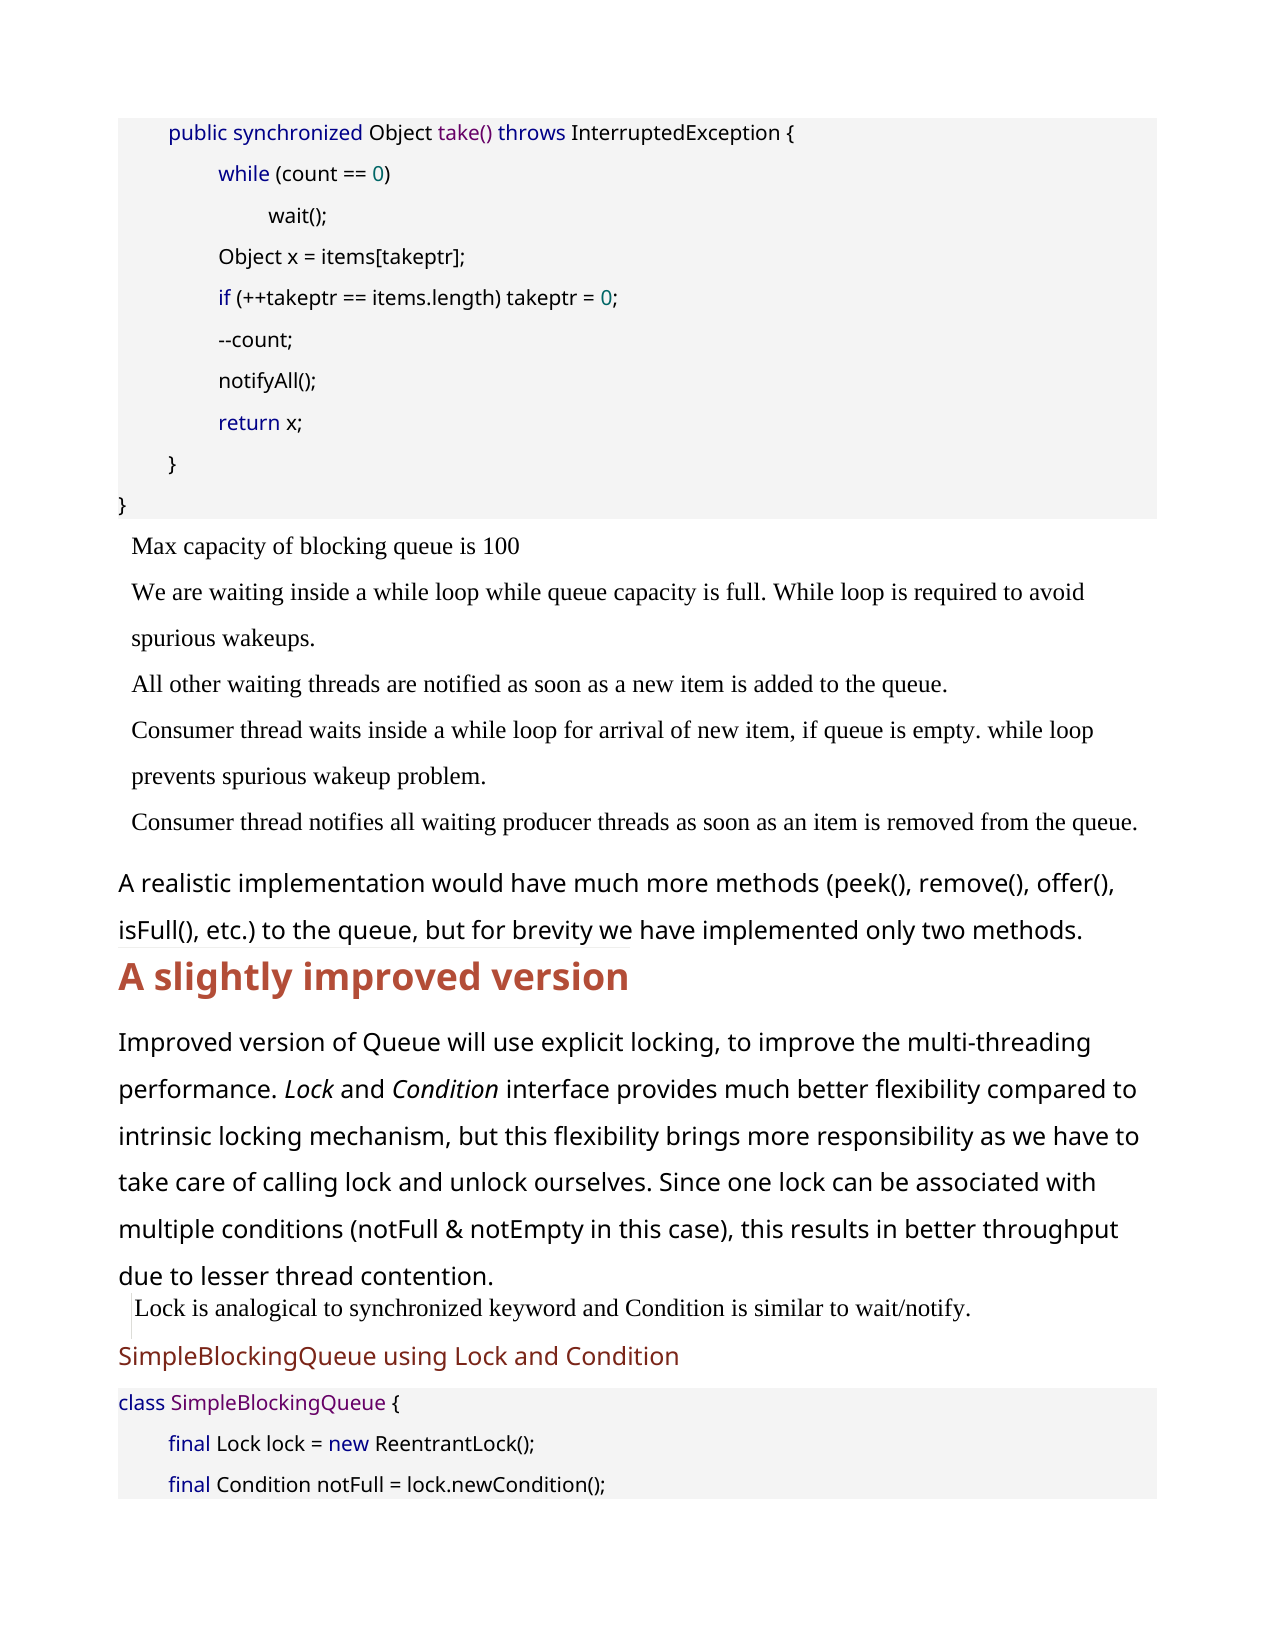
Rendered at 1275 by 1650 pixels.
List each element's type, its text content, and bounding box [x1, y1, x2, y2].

table_header Max capacity of blocking queue is 100 [131, 531, 1157, 577]
text final Lock lock = new ReentrantLock(); [118, 1429, 1157, 1458]
table_cell We are waiting inside a while loop while queue capacity is full. While loop is required to avoid spurious wakeups. [131, 578, 1157, 669]
text public synchronized Object take() throws InterruptedException { [118, 118, 1157, 147]
text if (++takeptr == items.length) takeptr = 0; [118, 283, 1157, 312]
table_header Lock is analogical to synchronized keyword and Condition is similar to wait/notify. [132, 1293, 974, 1339]
text while (count == 0) [118, 159, 1157, 188]
text Object x = items[takeptr]; [118, 242, 1157, 271]
text final Condition notFull = lock.newCondition(); [118, 1471, 1157, 1499]
text } [118, 490, 1157, 519]
table_cell [118, 578, 131, 669]
table_cell Consumer thread waits inside a while loop for arrival of new item, if queue is empty. while loop prevents spurious wakeup problem. [131, 715, 1157, 807]
table_cell [118, 807, 131, 853]
text notifyAll(); [118, 366, 1157, 395]
text return x; [118, 408, 1157, 436]
subtitle A slightly improved version [118, 947, 1157, 1001]
text --count; [118, 325, 1157, 353]
table_cell Consumer thread notifies all waiting producer threads as soon as an item is removed from the queue. [131, 807, 1157, 853]
text } [118, 449, 1157, 477]
table_header [118, 1293, 131, 1339]
text SimpleBlockingQueue using Lock and Condition [118, 1339, 1157, 1373]
table_cell All other waiting threads are notified as soon as a new item is added to the queue. [131, 669, 1157, 715]
text class SimpleBlockingQueue { [118, 1388, 1157, 1417]
table_header [118, 531, 131, 577]
text A realistic implementation would have much more methods (peek(), remove(), offer(), isFull(), etc.) to the queue, but for brevity we have implemented only two methods. [118, 853, 1157, 947]
text wait(); [118, 201, 1157, 229]
table_cell [118, 715, 131, 807]
table_cell [118, 669, 131, 715]
text Improved version of Queue will use explicit locking, to improve the multi-threading performance. Lock and Condition interface provides much better flexibility compared to intrinsic locking mechanism, but this flexibility brings more responsibility as we have to take care of calling lock and unlock ourselves. Since one lock can be associated with multiple conditions (notFull & notEmpty in this case), this results in better throughput due to lesser thread contention. [118, 1012, 1157, 1293]
